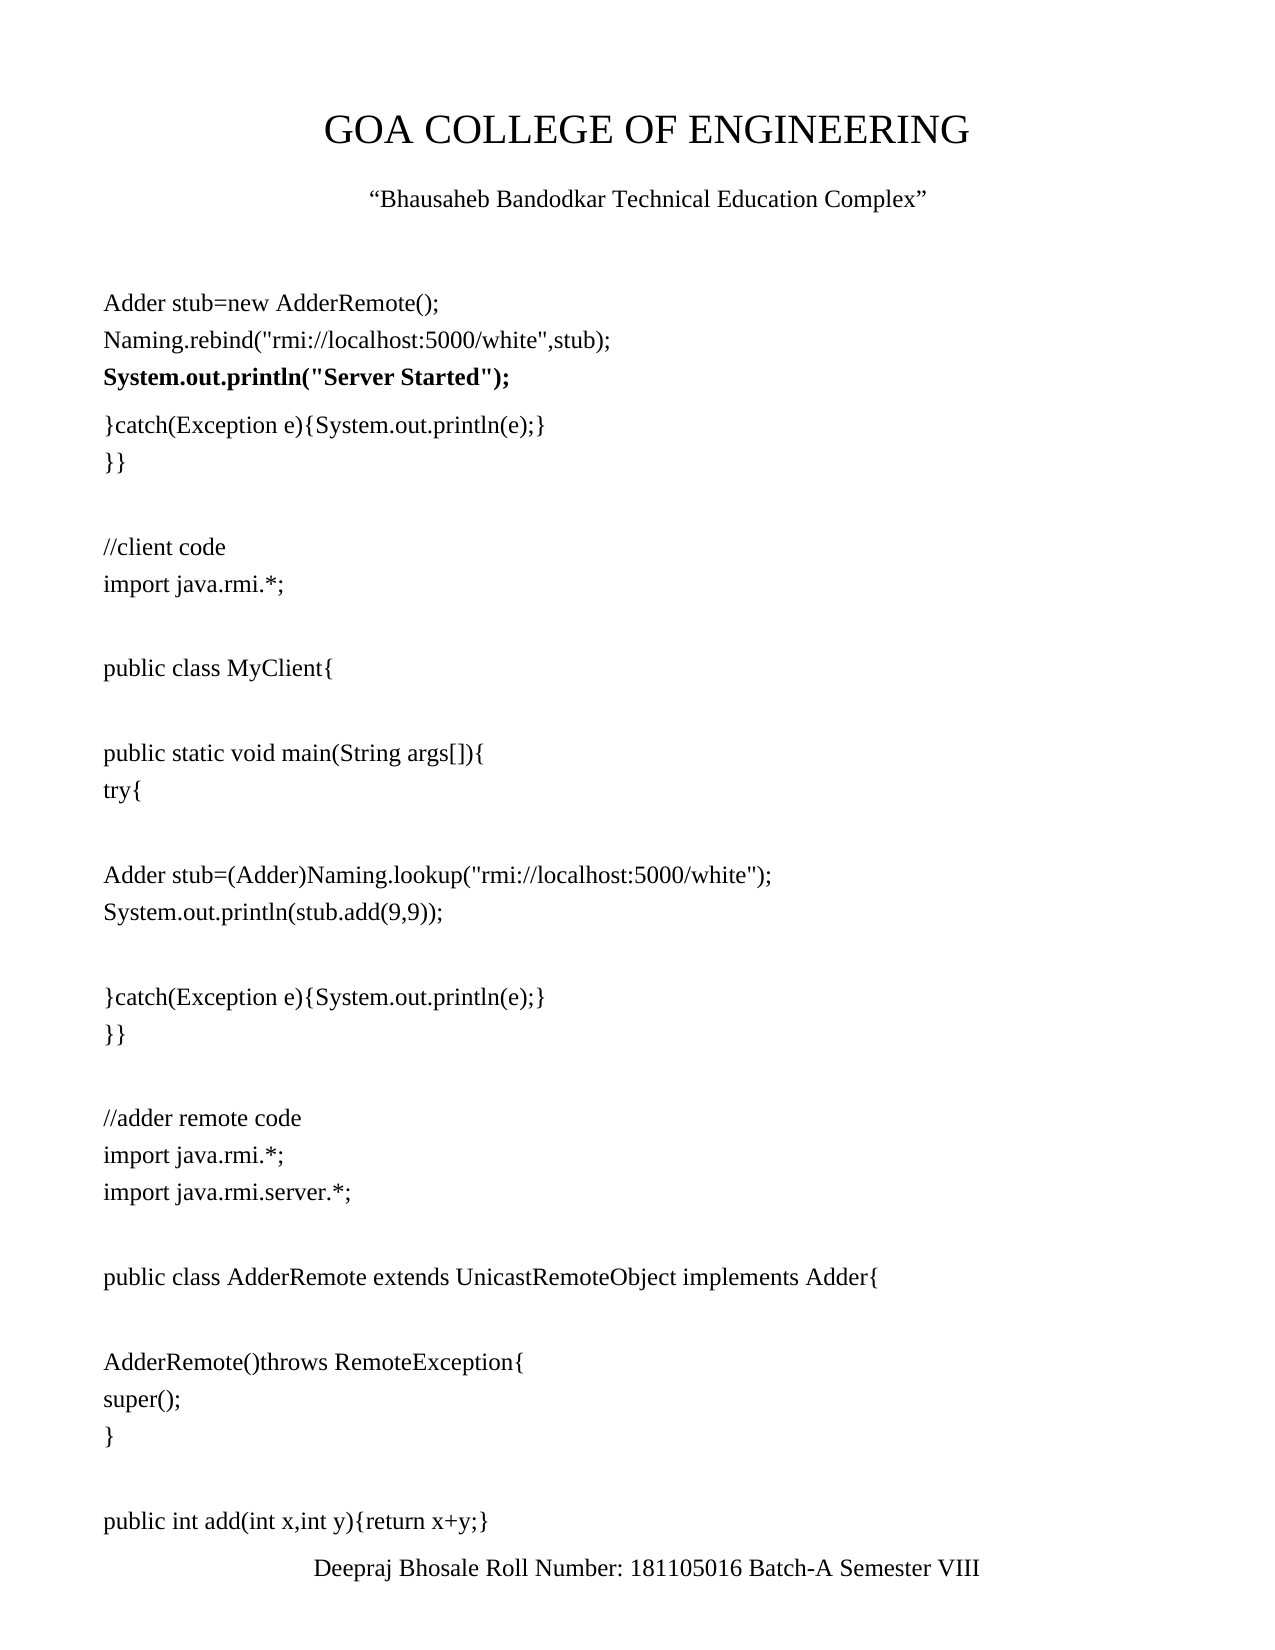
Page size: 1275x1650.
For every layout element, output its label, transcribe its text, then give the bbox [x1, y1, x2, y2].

text public static void main(String args[]){ [103, 738, 1191, 767]
text System.out.println("Server Started"); [103, 362, 1191, 391]
text public class MyClient{ [103, 653, 1191, 682]
text }} [103, 1019, 1191, 1047]
text } [103, 1421, 1191, 1450]
text import java.rmi.*; [103, 1140, 1191, 1169]
text }catch(Exception e){System.out.println(e);} [103, 982, 1191, 1010]
text //adder remote code [103, 1103, 1191, 1132]
text public int add(int x,int y){return x+y;} [103, 1506, 1191, 1534]
text AdderRemote()throws RemoteException{ [103, 1347, 1191, 1376]
text public class AdderRemote extends UnicastRemoteObject implements Adder{ [103, 1262, 1191, 1291]
text System.out.println(stub.add(9,9)); [103, 897, 1191, 926]
text }catch(Exception e){System.out.println(e);} [103, 410, 1191, 438]
text import java.rmi.*; [103, 569, 1191, 597]
text try{ [103, 775, 1191, 804]
text Adder stub=new AdderRemote(); [103, 288, 1191, 317]
text }} [103, 447, 1191, 476]
text super(); [103, 1384, 1191, 1413]
text Naming.rebind("rmi://localhost:5000/white",stub); [103, 325, 1191, 354]
text //client code [103, 532, 1191, 560]
text Adder stub=(Adder)Naming.lookup("rmi://localhost:5000/white"); [103, 860, 1191, 888]
text import java.rmi.server.*; [103, 1177, 1191, 1206]
